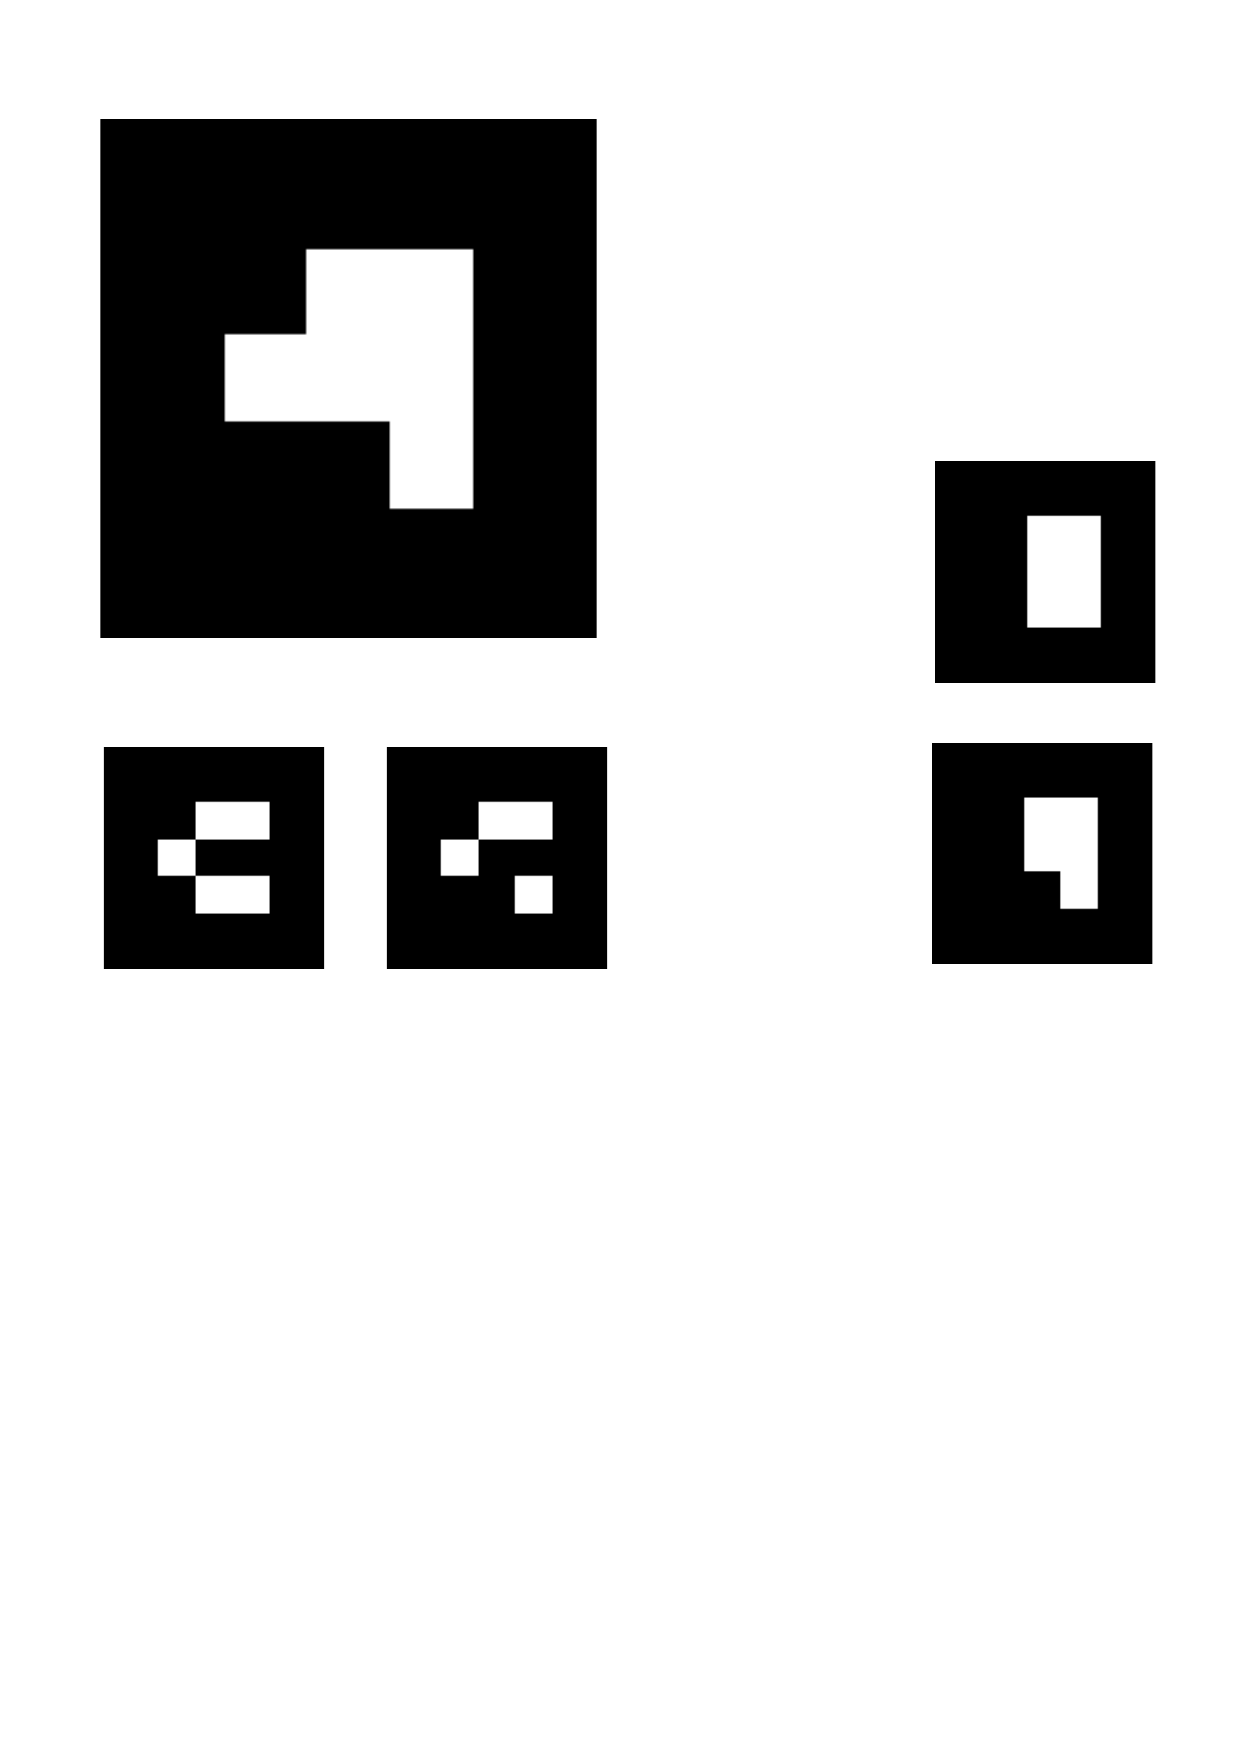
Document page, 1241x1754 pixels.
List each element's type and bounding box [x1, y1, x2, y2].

picture [386, 747, 608, 969]
picture [932, 743, 1153, 964]
picture [100, 119, 597, 638]
picture [103, 747, 325, 969]
picture [935, 461, 1156, 683]
